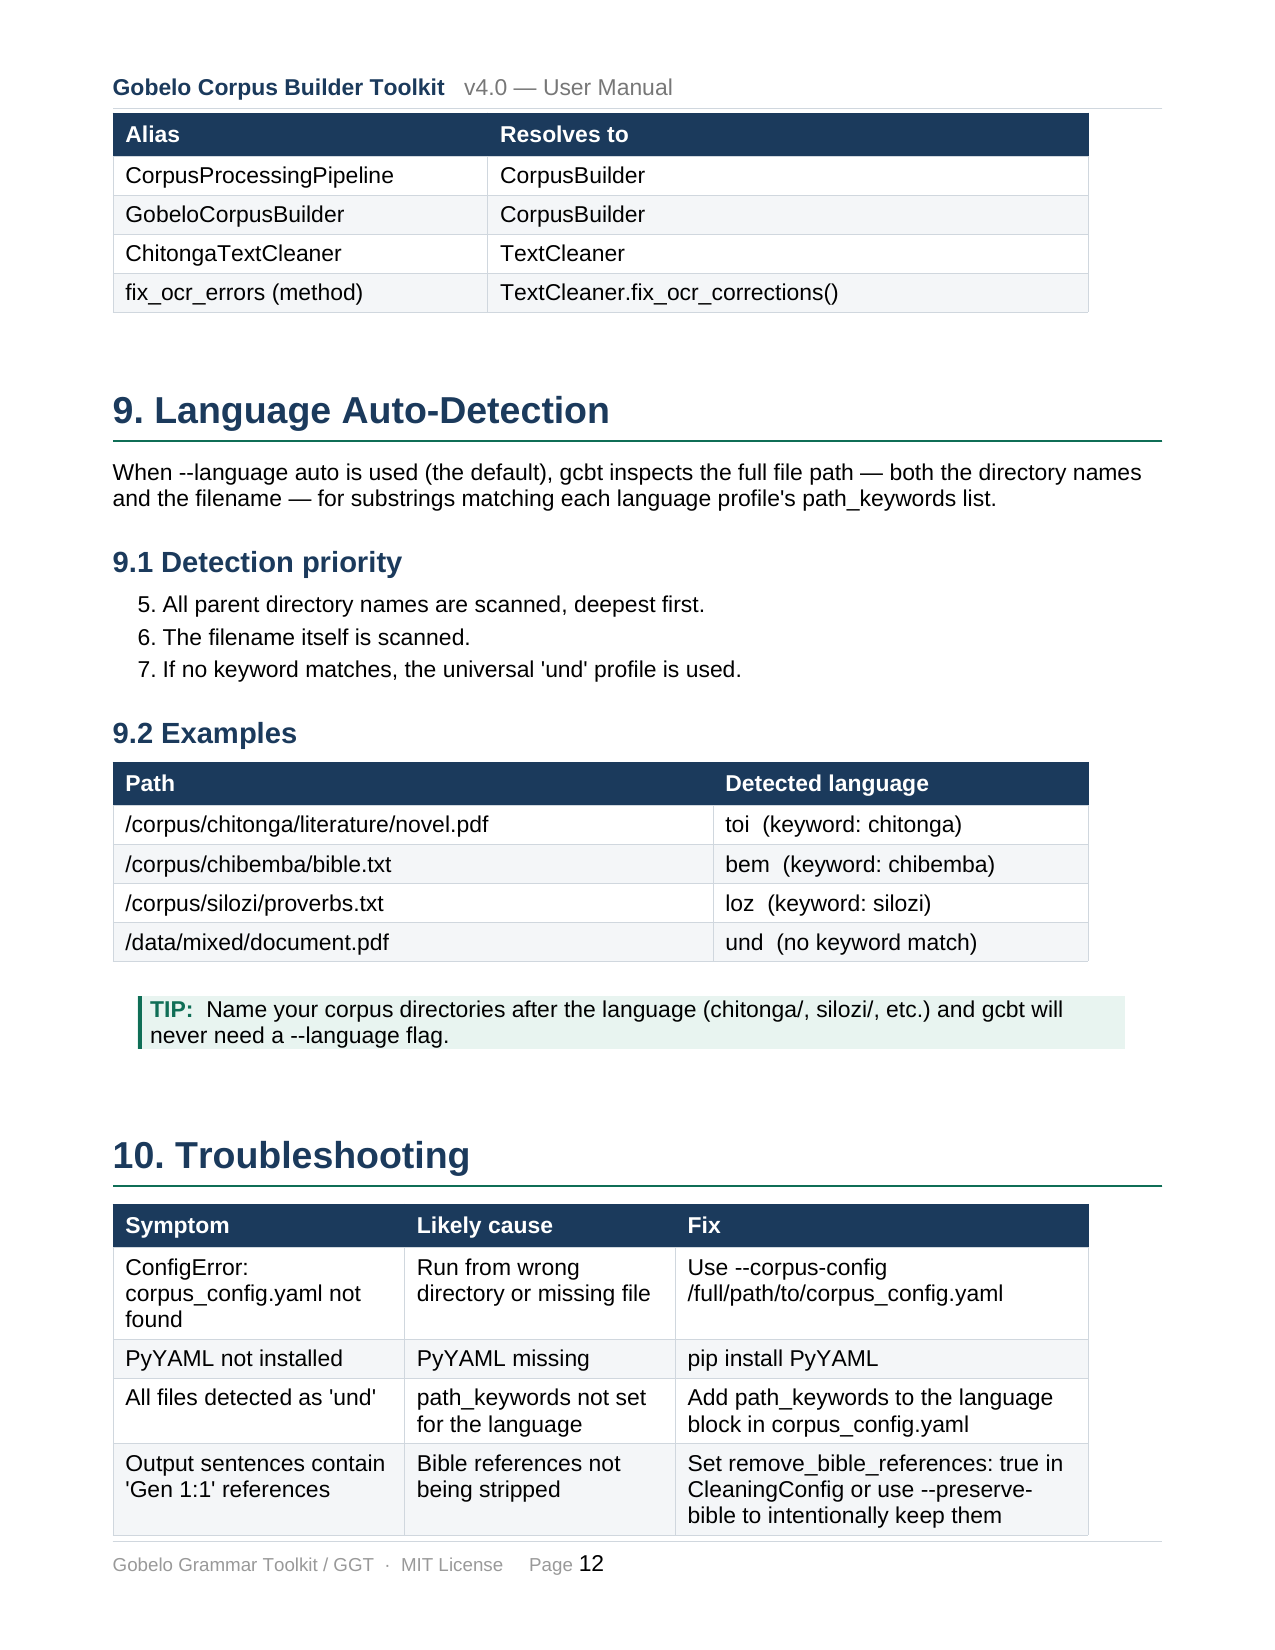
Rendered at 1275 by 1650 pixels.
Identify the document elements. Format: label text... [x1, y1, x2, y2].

table_cell /data/mixed/document.pdf [114, 923, 713, 961]
table_cell TextCleaner.fix_ocr_corrections() [488, 274, 1088, 312]
table_cell Bible references not being stripped [405, 1444, 675, 1535]
table_cell toi (keyword: chitonga) [714, 806, 1088, 844]
table_header Likely cause [405, 1205, 675, 1247]
table_header Alias [114, 114, 487, 156]
table_cell All files detected as 'und' [114, 1379, 404, 1443]
table_header Detected language [714, 763, 1088, 805]
table_cell CorpusProcessingPipeline [114, 157, 487, 195]
table_cell /corpus/silozi/proverbs.txt [114, 884, 713, 922]
table_cell pip install PyYAML [676, 1340, 1088, 1378]
table_cell bem (keyword: chibemba) [714, 845, 1088, 883]
subtitle 9.1 Detection priority [112, 545, 1162, 578]
table_cell fix_ocr_errors (method) [114, 274, 487, 312]
table_cell GobeloCorpusBuilder [114, 196, 487, 234]
table_cell /corpus/chibemba/bible.txt [114, 845, 713, 883]
table_cell CorpusBuilder [488, 157, 1088, 195]
list All parent directory names are scanned, deepest first. [137, 591, 1162, 617]
table_cell PyYAML missing [405, 1340, 675, 1378]
table_cell Output sentences contain 'Gen 1:1' references [114, 1444, 404, 1535]
table_cell loz (keyword: silozi) [714, 884, 1088, 922]
table_cell PyYAML not installed [114, 1340, 404, 1378]
text TIP: Name your corpus directories after the language (chitonga/, silozi/, etc.) and gcbt will never need a --language flag. [142, 996, 1125, 1049]
table_cell /corpus/chitonga/literature/novel.pdf [114, 806, 713, 844]
table_cell Use --corpus-config /full/path/to/corpus_config.yaml [676, 1248, 1088, 1339]
table_header Symptom [114, 1205, 404, 1247]
list If no keyword matches, the universal 'und' profile is used. [137, 656, 1162, 682]
table_header Resolves to [488, 114, 1088, 156]
table_cell ChitongaTextCleaner [114, 235, 487, 273]
subtitle 10. Troubleshooting [112, 1133, 1162, 1187]
table_cell Set remove_bible_references: true in CleaningConfig or use --preserve-bible to intentionally keep them [676, 1444, 1088, 1535]
text When --language auto is used (the default), gcbt inspects the full file path — both the directory names and the filename — for substrings matching each language profile's path_keywords list. [112, 459, 1162, 511]
table_cell Run from wrong directory or missing file [405, 1248, 675, 1339]
table_cell und (no keyword match) [714, 923, 1088, 961]
list The filename itself is scanned. [137, 623, 1162, 650]
table_cell Add path_keywords to the language block in corpus_config.yaml [676, 1379, 1088, 1443]
table_cell ConfigError: corpus_config.yaml not found [114, 1248, 404, 1339]
table_header Path [114, 763, 713, 805]
table_cell path_keywords not set for the language [405, 1379, 675, 1443]
subtitle 9. Language Auto-Detection [112, 388, 1162, 442]
table_cell CorpusBuilder [488, 196, 1088, 234]
table_cell TextCleaner [488, 235, 1088, 273]
table_header Fix [676, 1205, 1088, 1247]
subtitle 9.2 Examples [112, 716, 1162, 749]
